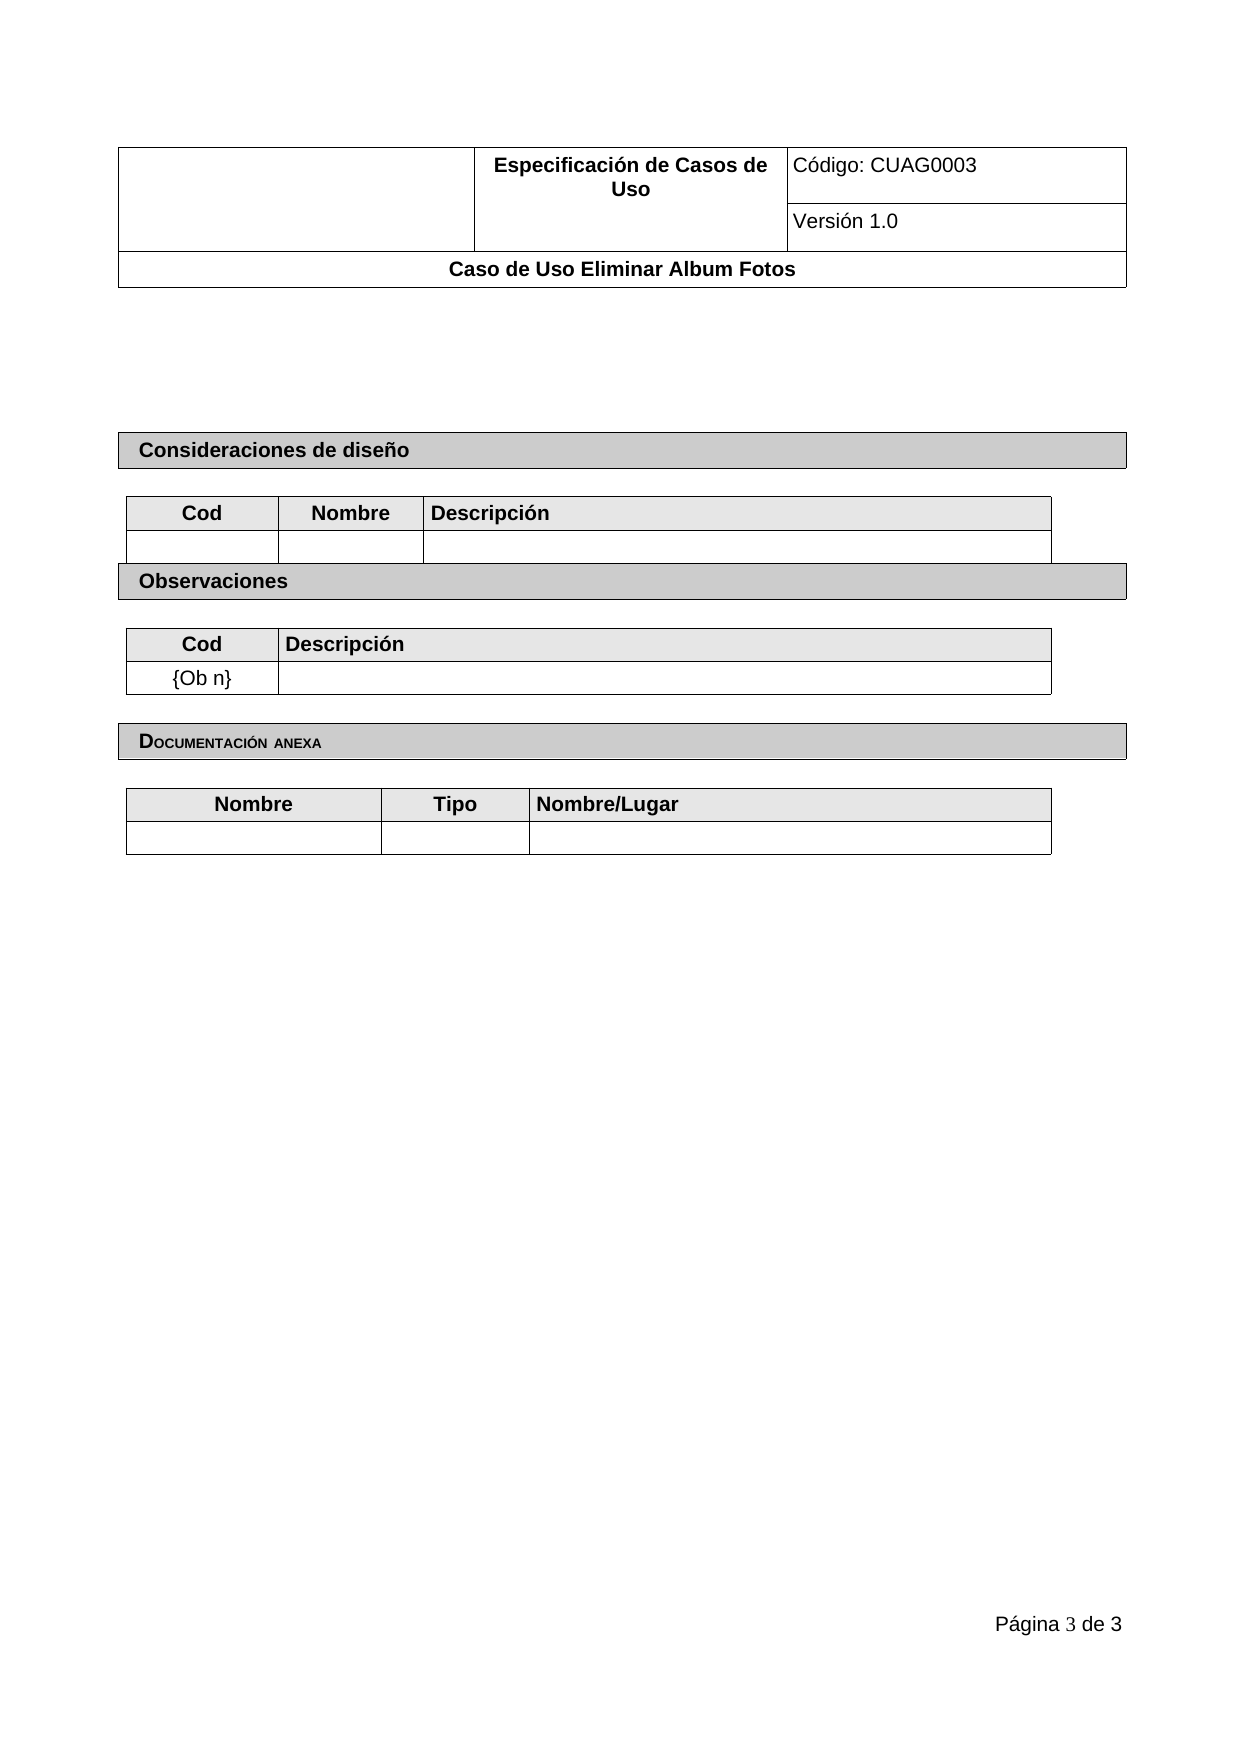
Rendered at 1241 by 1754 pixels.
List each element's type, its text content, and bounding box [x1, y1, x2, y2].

table_cell [127, 822, 381, 854]
table_header Nombre [279, 497, 423, 530]
table_cell [118, 530, 126, 563]
table_cell Observaciones [119, 564, 1126, 599]
table_header [1052, 496, 1126, 530]
table_header Tipo [382, 789, 529, 821]
table_header Cod [127, 497, 278, 530]
table_header [118, 496, 126, 530]
table_header Consideraciones de diseño [119, 433, 1126, 468]
table_header Descripción [424, 497, 1051, 530]
table_header Nombre/Lugar [530, 789, 1051, 821]
table_cell [382, 822, 529, 854]
table_header Documentación anexa [119, 724, 1126, 758]
table_cell [279, 662, 1051, 694]
table_header Nombre [127, 789, 381, 821]
table_cell {Ob n} [127, 662, 278, 694]
table_header Cod [127, 629, 278, 661]
table_header Descripción [279, 629, 1051, 661]
table_cell [424, 531, 1051, 563]
table_cell [127, 531, 278, 563]
table_cell [279, 531, 423, 563]
table_cell [530, 822, 1051, 854]
table_cell [1052, 530, 1126, 563]
